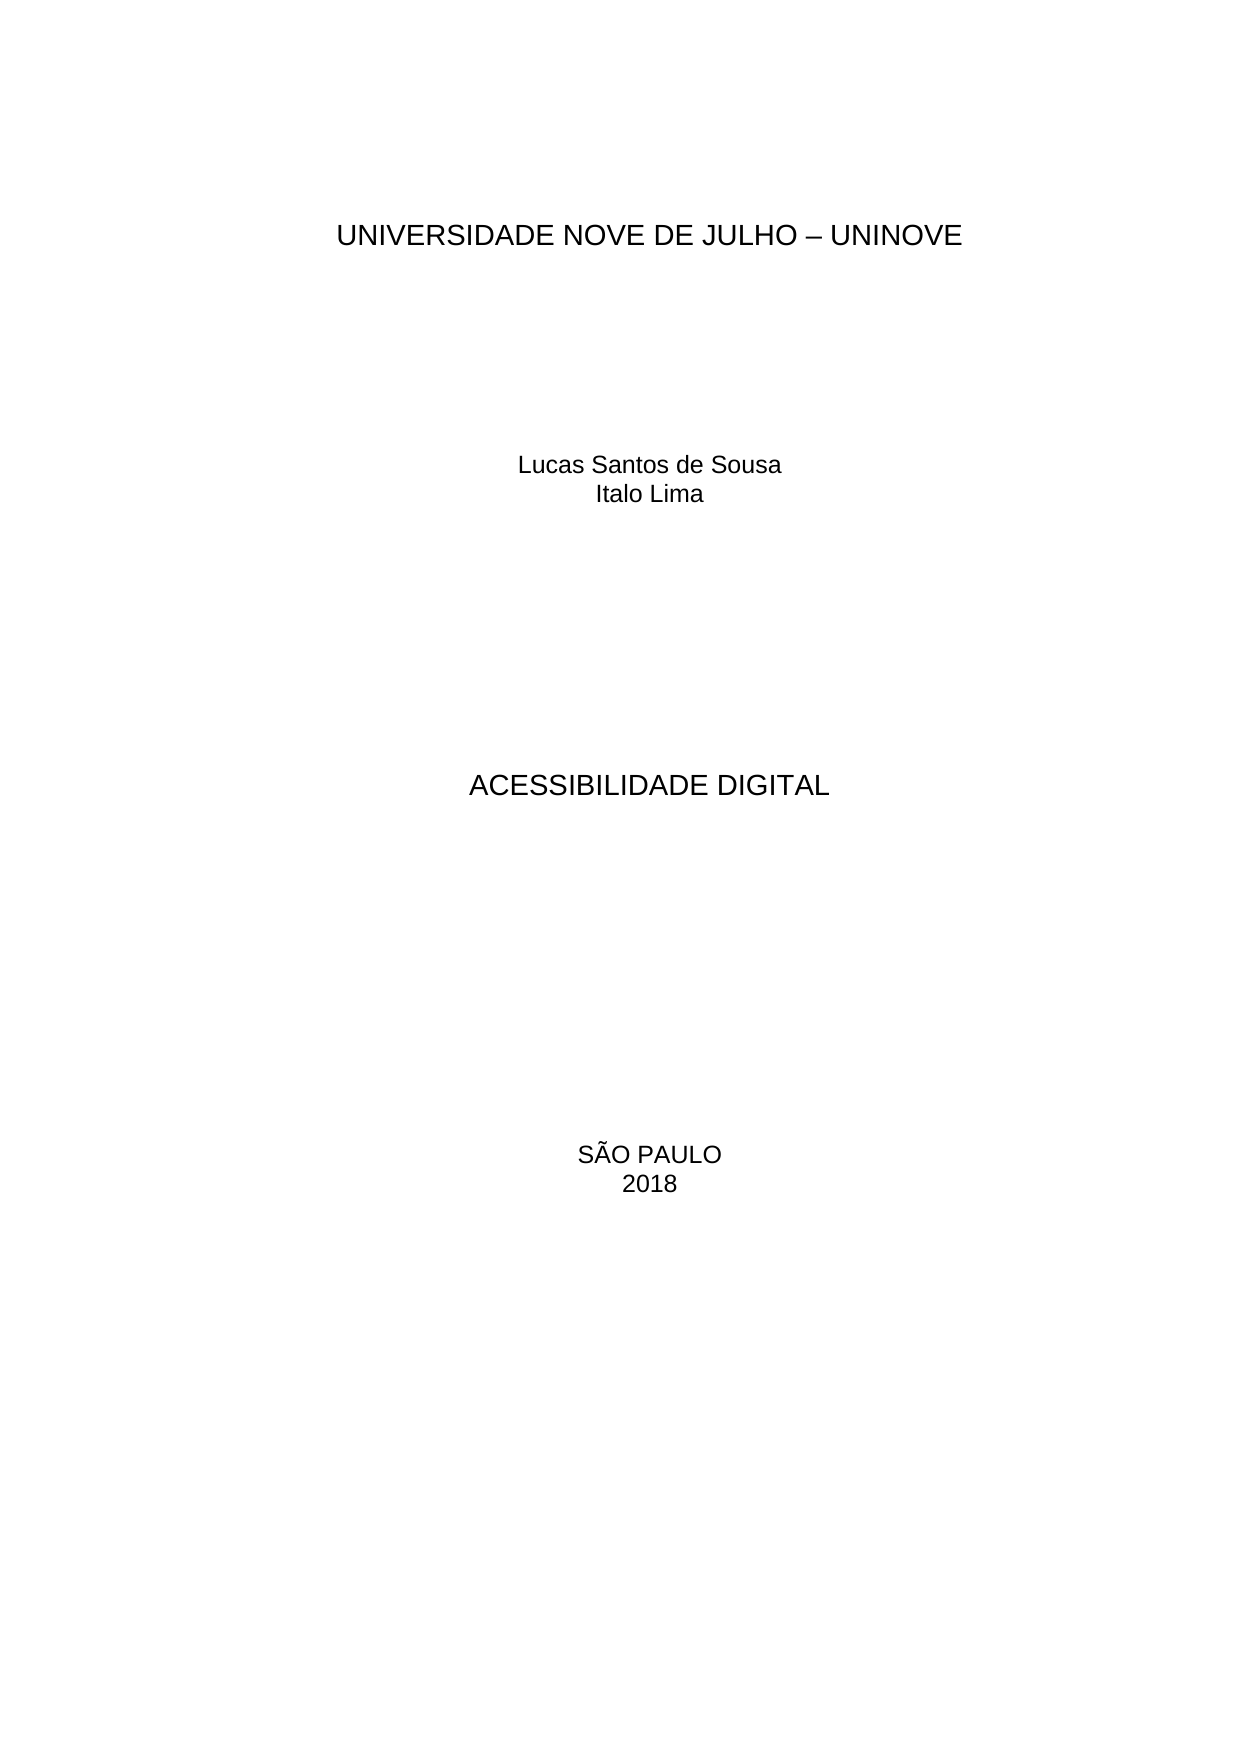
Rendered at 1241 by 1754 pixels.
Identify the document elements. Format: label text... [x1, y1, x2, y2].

text SÃO PAULO [177, 1140, 1122, 1169]
text 2018 [177, 1169, 1122, 1197]
text ACESSIBILIDADE DIGITAL [177, 768, 1122, 801]
text UNIVERSIDADE NOVE DE JULHO – UNINOVE [177, 218, 1122, 252]
text Italo Lima [177, 479, 1122, 507]
text Lucas Santos de Sousa [177, 450, 1122, 479]
